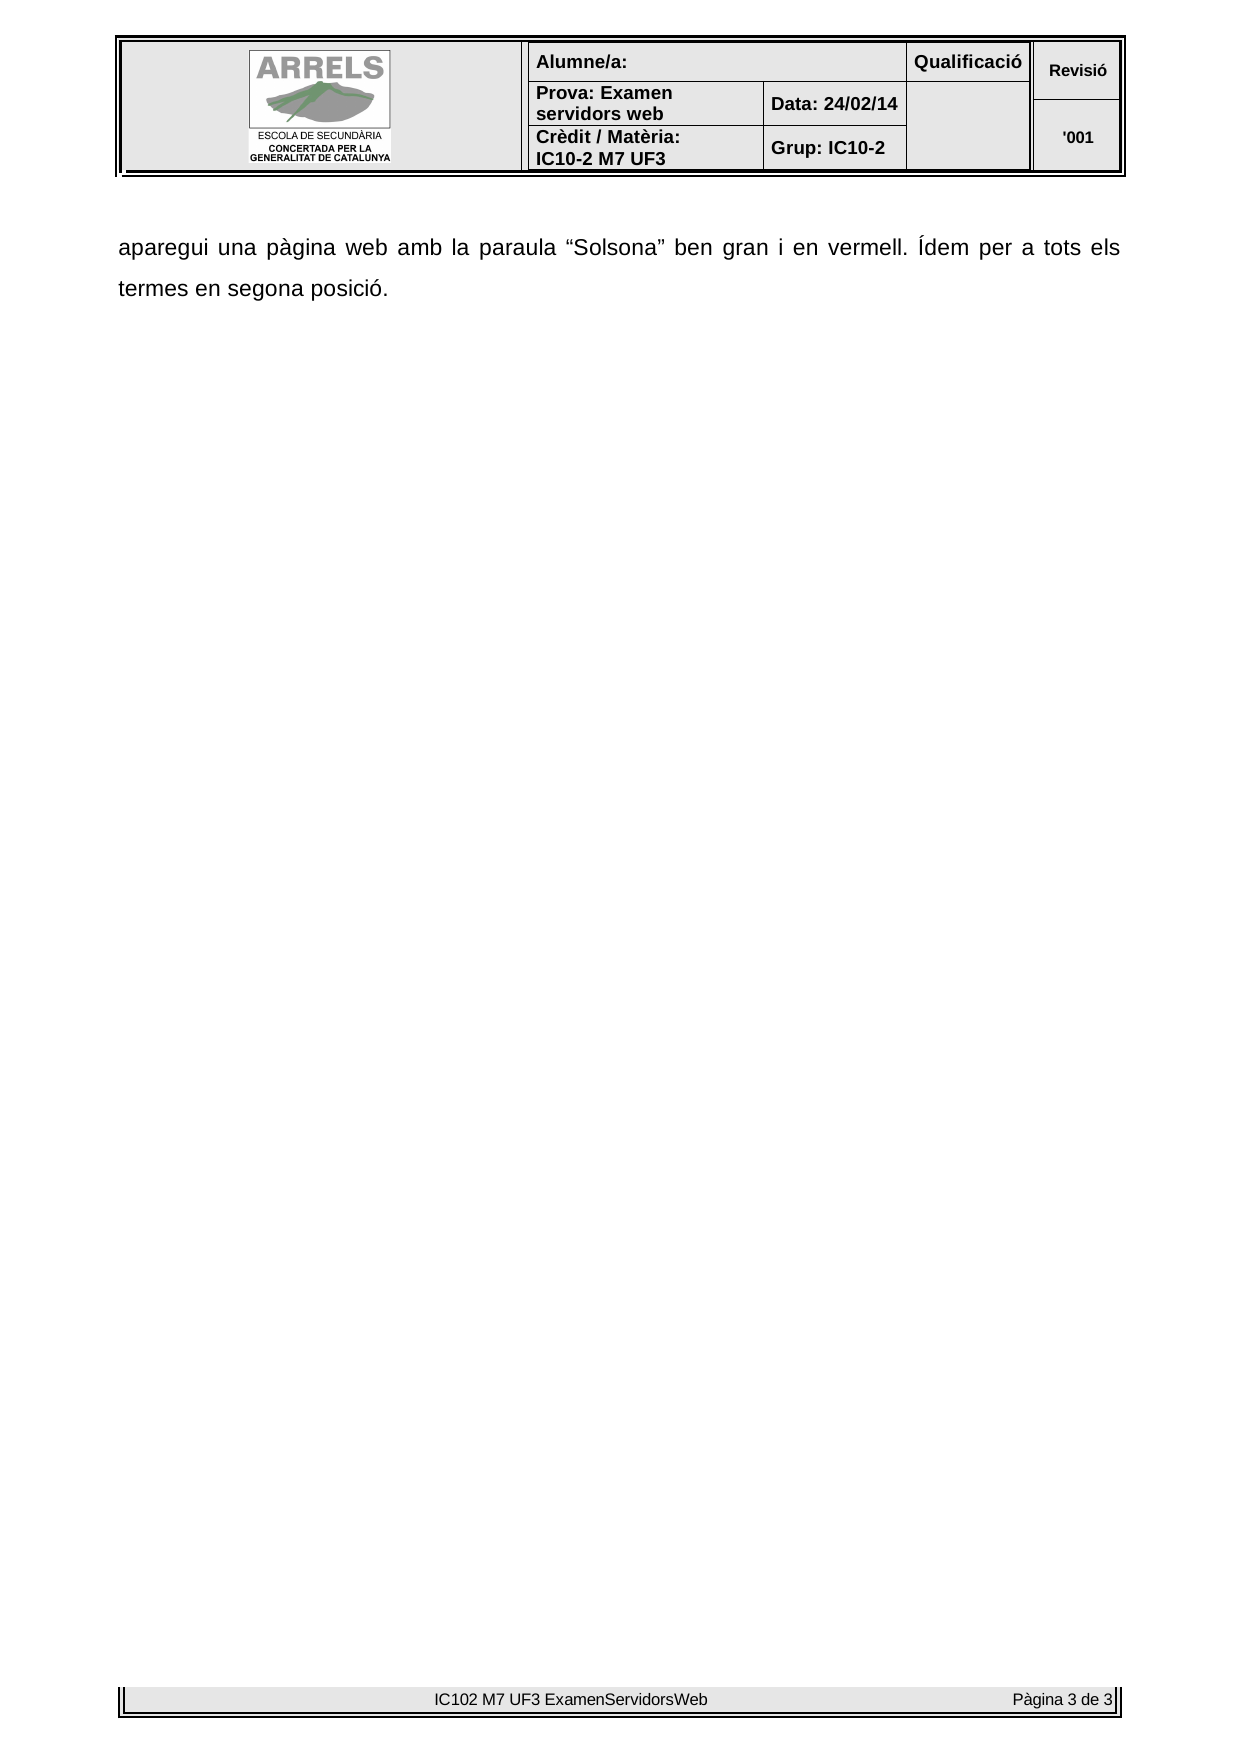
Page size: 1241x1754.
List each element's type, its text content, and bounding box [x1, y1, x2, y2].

picture [248, 50, 391, 163]
text aparegui una pàgina web amb la paraula “Solsona” ben gran i en vermell. Ídem per a tots els termes en segona posició. [118, 233, 1122, 301]
